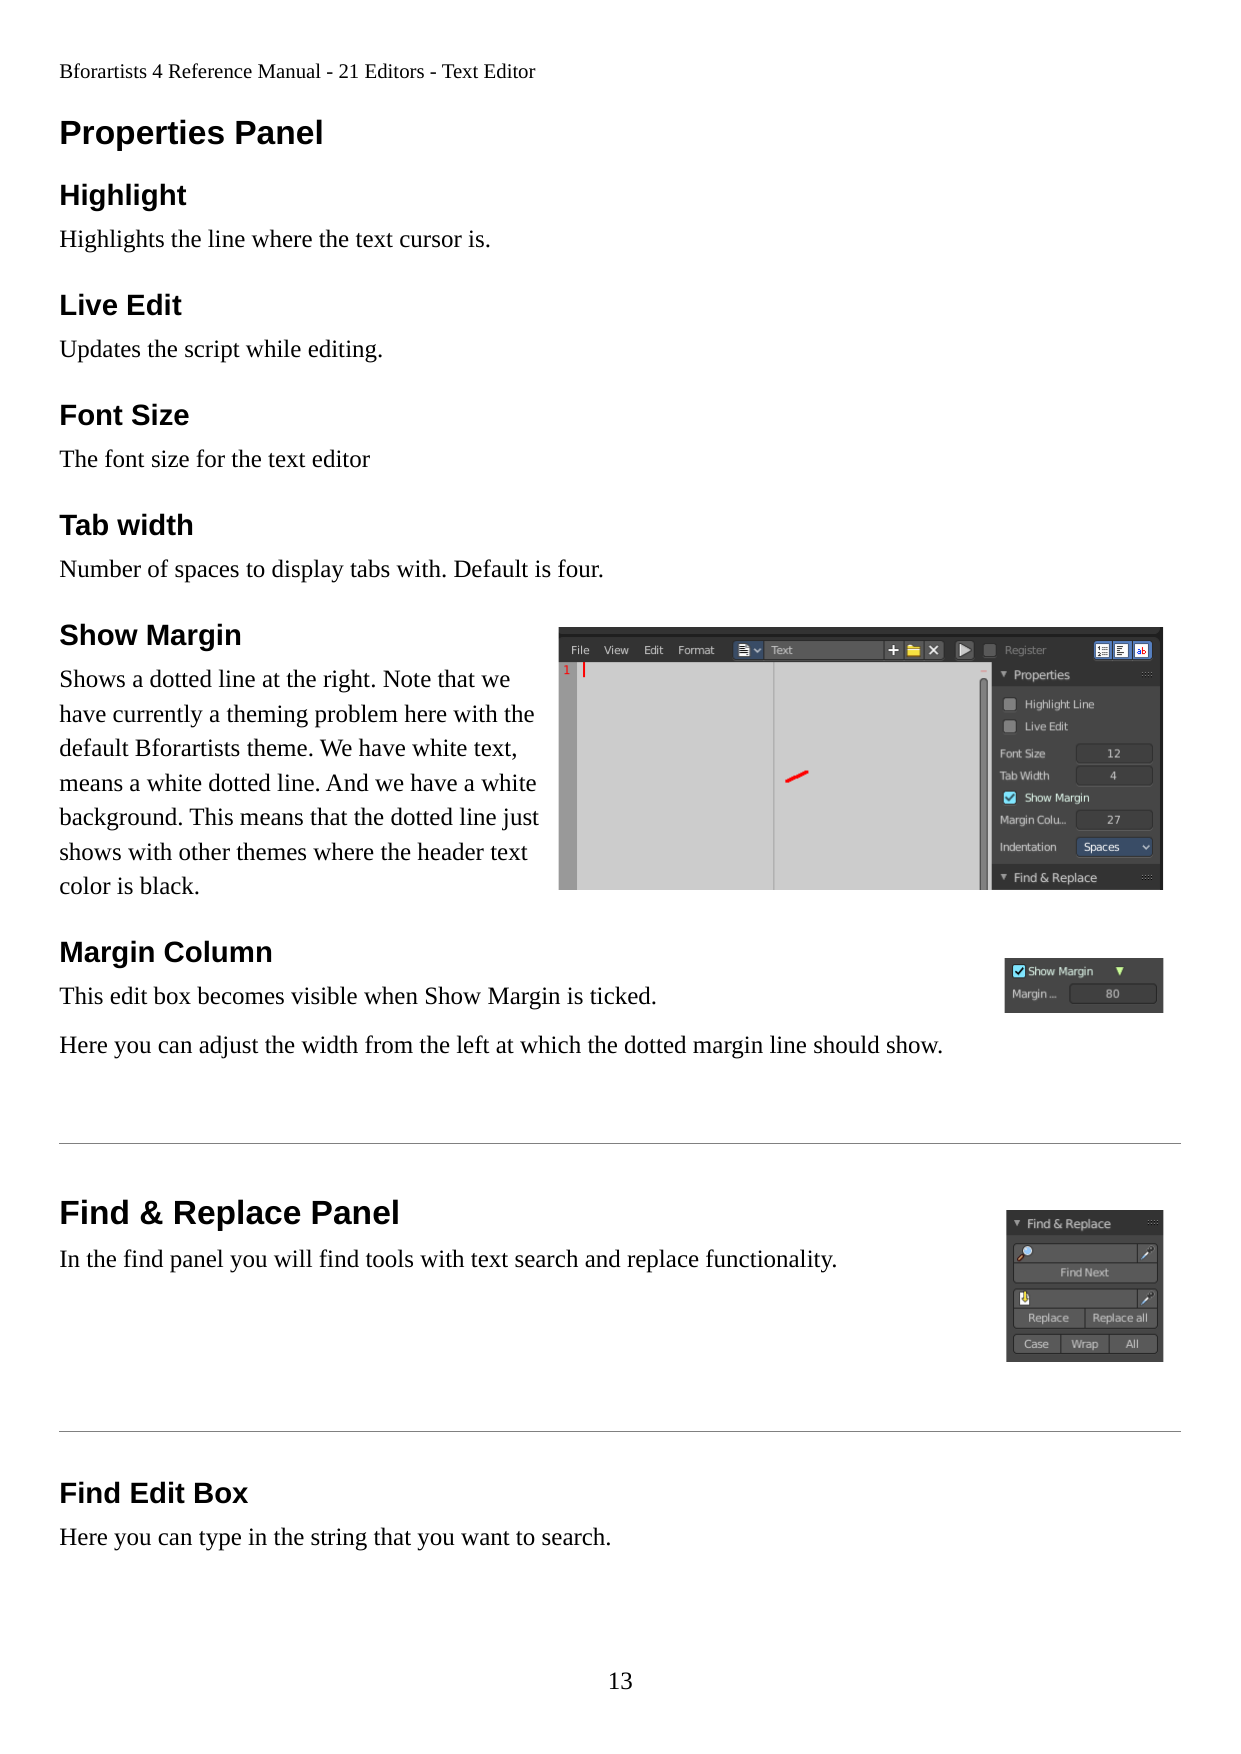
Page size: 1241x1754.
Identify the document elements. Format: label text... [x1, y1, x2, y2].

text Shows a dotted line at the right. Note that we have currently a theming problem here with the default Bforartists theme. We have white text, means a white dotted line. And we have a white background. This means that the dotted line just shows with other themes where the header text color is black. [59, 664, 1181, 900]
subtitle Find & Replace Panel [59, 1193, 1181, 1232]
text This edit box becomes visible when Show Margin is ticked. [59, 981, 1004, 1010]
text Number of spaces to display tabs with. Default is four. [59, 554, 1181, 583]
subtitle Margin Column [59, 935, 1181, 968]
subtitle Highlight [59, 178, 1181, 212]
text Highlights the line where the text cursor is. [59, 224, 1181, 253]
picture [1006, 1210, 1164, 1362]
text Here you can type in the string that you want to search. [59, 1522, 1181, 1551]
text In the find panel you will find tools with text search and replace functionality. [59, 1244, 1006, 1273]
picture [558, 627, 1164, 890]
subtitle Properties Panel [59, 113, 1181, 151]
subtitle Find Edit Box [59, 1476, 1181, 1509]
text Here you can adjust the width from the left at which the dotted margin line should show. [59, 1030, 1181, 1059]
picture [1004, 958, 1164, 1013]
text Updates the script while editing. [59, 334, 1181, 363]
subtitle Show Margin [59, 618, 1181, 652]
text The font size for the text editor [59, 444, 1181, 473]
subtitle Font Size [59, 398, 1181, 432]
subtitle Tab width [59, 508, 1181, 542]
subtitle Live Edit [59, 288, 1181, 322]
